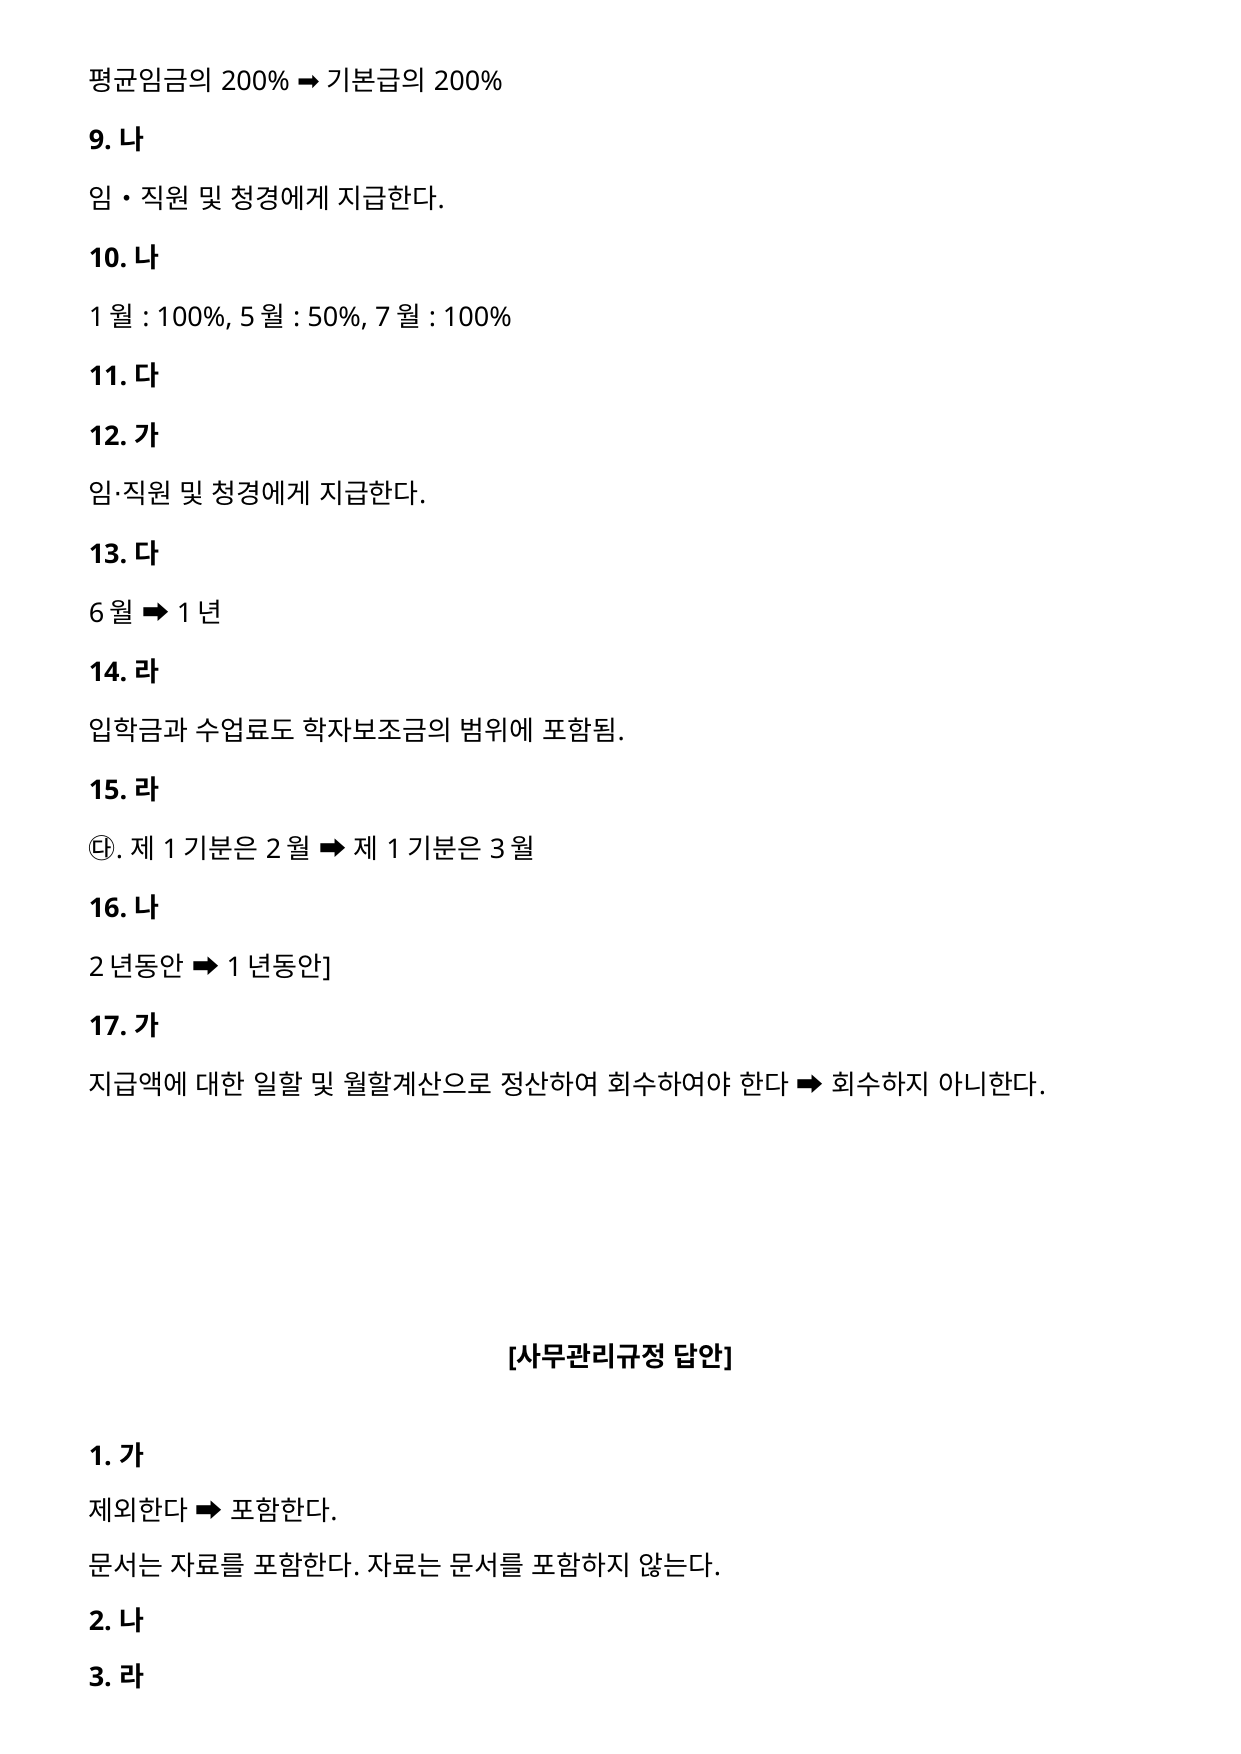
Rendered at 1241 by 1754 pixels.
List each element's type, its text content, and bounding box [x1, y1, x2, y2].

text [사무관리규정 답안] [88, 1335, 1152, 1374]
text 제외한다 ➡ 포함한다. [88, 1489, 1152, 1528]
text 평균임금의 200% ➡ 기본급의 200% [88, 59, 1152, 98]
text 16. 나 [88, 886, 1152, 925]
text 9. 나 [88, 118, 1152, 157]
text 임‧직원 및 청경에게 지급한다. [88, 177, 1152, 217]
text 임⋅직원 및 청경에게 지급한다. [88, 472, 1152, 512]
text 15. 라 [88, 768, 1152, 807]
text 13. 다 [88, 532, 1152, 571]
text 2. 나 [88, 1599, 1152, 1639]
text 3. 라 [88, 1654, 1152, 1694]
text 11. 다 [88, 354, 1152, 394]
text 문서는 자료를 포함한다. 자료는 문서를 포함하지 않는다. [88, 1544, 1152, 1584]
text 14. 라 [88, 650, 1152, 689]
text 17. 가 [88, 1004, 1152, 1043]
text 지급액에 대한 일할 및 월할계산으로 정산하여 회수하여야 한다 ➡ 회수하지 아니한다. [88, 1063, 1152, 1102]
text 12. 가 [88, 413, 1152, 453]
text 1월 : 100%, 5월 : 50%, 7월 : 100% [88, 295, 1152, 335]
text ㉰. 제 1기분은 2월 ➡ 제 1기분은 3월 [88, 827, 1152, 866]
text 입학금과 수업료도 학자보조금의 범위에 포함됨. [88, 709, 1152, 748]
text 6월 ➡ 1년 [88, 591, 1152, 630]
text 2년동안 ➡ 1년동안] [88, 945, 1152, 984]
text 10. 나 [88, 236, 1152, 276]
text 1. 가 [88, 1434, 1152, 1473]
